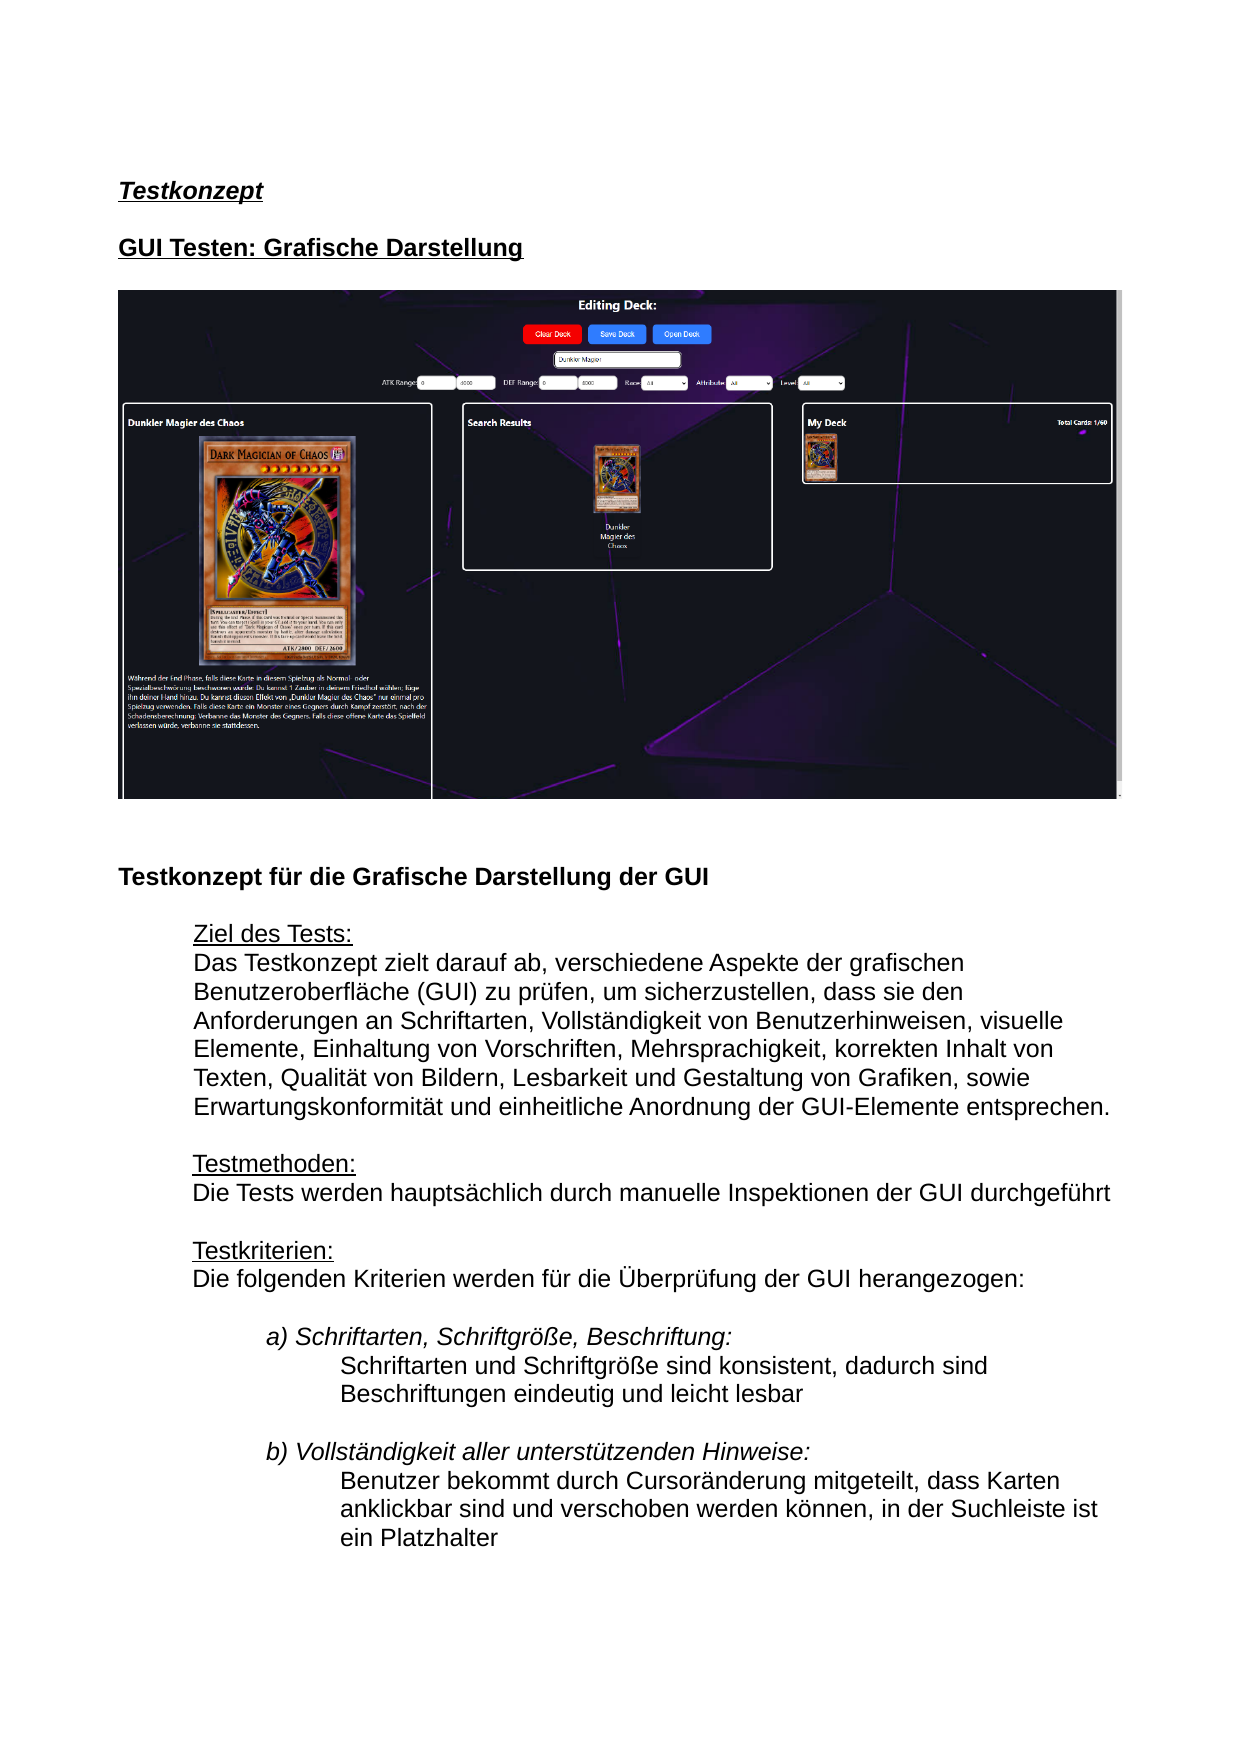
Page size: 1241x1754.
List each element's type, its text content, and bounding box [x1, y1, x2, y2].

text Testkonzept [118, 176, 1122, 204]
text Die Tests werden hauptsächlich durch manuelle Inspektionen der GUI durchgeführt [118, 1178, 1122, 1207]
text Schriftarten und Schriftgröße sind konsistent, dadurch sind Beschriftungen eindeutig und leicht lesbar [340, 1351, 1122, 1408]
text Die folgenden Kriterien werden für die Überprüfung der GUI herangezogen: [118, 1264, 1122, 1293]
list Das Testkonzept zielt darauf ab, verschiedene Aspekte der grafischen Benutzeroberfläche (GUI) zu prüfen, um sicherzustellen, dass sie den Anforderungen an Schriftarten, Vollständigkeit von Benutzerhinweisen, visuelle Elemente, Einhaltung von Vorschriften, Mehrsprachigkeit, korrekten Inhalt von Texten, Qualität von Bildern, Lesbarkeit und Gestaltung von Grafiken, sowie Erwartungskonformität und einheitliche Anordnung der GUI-Elemente entsprechen. [193, 948, 1122, 1121]
text Testmethoden: [118, 1149, 1122, 1178]
list Ziel des Tests: [193, 919, 1122, 948]
text b) Vollständigkeit aller unterstützenden Hinweise: [192, 1437, 1122, 1466]
text Testkonzept für die Grafische Darstellung der GUI [118, 828, 1122, 891]
text a) Schriftarten, Schriftgröße, Beschriftung: [192, 1322, 1122, 1351]
text GUI Testen: Grafische Darstellung [118, 233, 1122, 262]
text Benutzer bekommt durch Cursoränderung mitgeteilt, dass Karten anklickbar sind und verschoben werden können, in der Suchleiste ist ein Platzhalter [340, 1466, 1122, 1552]
text Testkriterien: [118, 1236, 1122, 1264]
